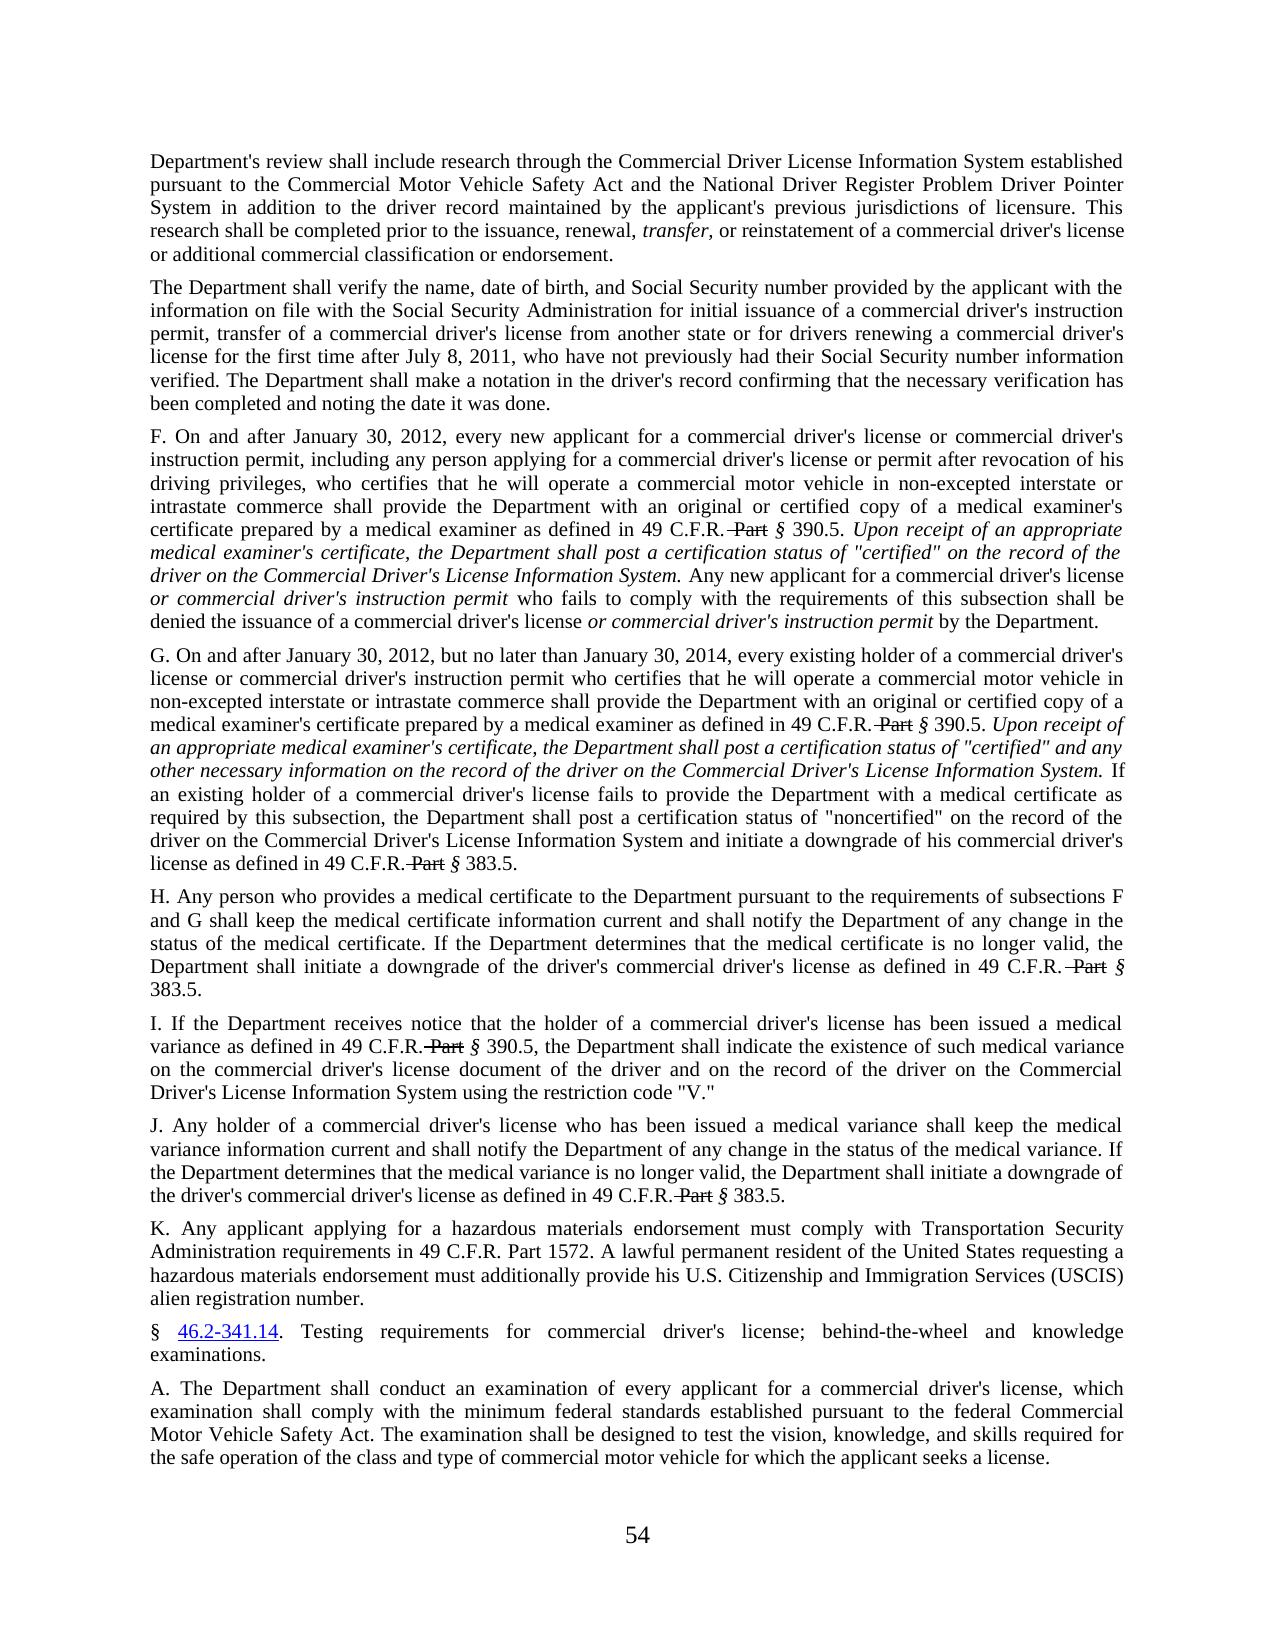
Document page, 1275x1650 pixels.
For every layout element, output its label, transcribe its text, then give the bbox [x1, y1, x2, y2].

text F. On and after January 30, 2012, every new applicant for a commercial driver's license or commercial driver's instruction permit, including any person applying for a commercial driver's license or permit after revocation of his driving privileges, who certifies that he will operate a commercial motor vehicle in non-excepted interstate or intrastate commerce shall provide the Department with an original or certified copy of a medical examiner's certificate prepared by a medical examiner as defined in 49 C.F.R. Part § 390.5. Upon receipt of an appropriate medical examiner's certificate, the Department shall post a certification status of "certified" on the record of the driver on the Commercial Driver's License Information System. Any new applicant for a commercial driver's license or commercial driver's instruction permit who fails to comply with the requirements of this subsection shall be denied the issuance of a commercial driver's license or commercial driver's instruction permit by the Department. [150, 425, 1125, 633]
text K. Any applicant applying for a hazardous materials endorsement must comply with Transportation Security Administration requirements in 49 C.F.R. Part 1572. A lawful permanent resident of the United States requesting a hazardous materials endorsement must additionally provide his U.S. Citizenship and Immigration Services (USCIS) alien registration number. [150, 1217, 1125, 1310]
text The Department shall verify the name, date of birth, and Social Security number provided by the applicant with the information on file with the Social Security Administration for initial issuance of a commercial driver's instruction permit, transfer of a commercial driver's license from another state or for drivers renewing a commercial driver's license for the first time after July 8, 2011, who have not previously had their Social Security number information verified. The Department shall make a notation in the driver's record confirming that the necessary verification has been completed and noting the date it was done. [150, 276, 1125, 415]
text A. The Department shall conduct an examination of every applicant for a commercial driver's license, which examination shall comply with the minimum federal standards established pursuant to the federal Commercial Motor Vehicle Safety Act. The examination shall be designed to test the vision, knowledge, and skills required for the safe operation of the class and type of commercial motor vehicle for which the applicant seeks a license. [150, 1377, 1125, 1469]
text H. Any person who provides a medical certificate to the Department pursuant to the requirements of subsections F and G shall keep the medical certificate information current and shall notify the Department of any change in the status of the medical certificate. If the Department determines that the medical certificate is no longer valid, the Department shall initiate a downgrade of the driver's commercial driver's license as defined in 49 C.F.R. Part § 383.5. [150, 885, 1125, 1001]
text § 46.2-341.14. Testing requirements for commercial driver's license; behind-the-wheel and knowledge examinations. [150, 1320, 1125, 1366]
text Department's review shall include research through the Commercial Driver License Information System established pursuant to the Commercial Motor Vehicle Safety Act and the National Driver Register Problem Driver Pointer System in addition to the driver record maintained by the applicant's previous jurisdictions of licensure. This research shall be completed prior to the issuance, renewal, transfer, or reinstatement of a commercial driver's license or additional commercial classification or endorsement. [150, 150, 1125, 266]
text I. If the Department receives notice that the holder of a commercial driver's license has been issued a medical variance as defined in 49 C.F.R. Part § 390.5, the Department shall indicate the existence of such medical variance on the commercial driver's license document of the driver and on the record of the driver on the Commercial Driver's License Information System using the restriction code "V." [150, 1011, 1125, 1104]
text J. Any holder of a commercial driver's license who has been issued a medical variance shall keep the medical variance information current and shall notify the Department of any change in the status of the medical variance. If the Department determines that the medical variance is no longer valid, the Department shall initiate a downgrade of the driver's commercial driver's license as defined in 49 C.F.R. Part § 383.5. [150, 1114, 1125, 1207]
text G. On and after January 30, 2012, but no later than January 30, 2014, every existing holder of a commercial driver's license or commercial driver's instruction permit who certifies that he will operate a commercial motor vehicle in non-excepted interstate or intrastate commerce shall provide the Department with an original or certified copy of a medical examiner's certificate prepared by a medical examiner as defined in 49 C.F.R. Part § 390.5. Upon receipt of an appropriate medical examiner's certificate, the Department shall post a certification status of "certified" and any other necessary information on the record of the driver on the Commercial Driver's License Information System. If an existing holder of a commercial driver's license fails to provide the Department with a medical certificate as required by this subsection, the Department shall post a certification status of "noncertified" on the record of the driver on the Commercial Driver's License Information System and initiate a downgrade of his commercial driver's license as defined in 49 C.F.R. Part § 383.5. [150, 644, 1125, 875]
